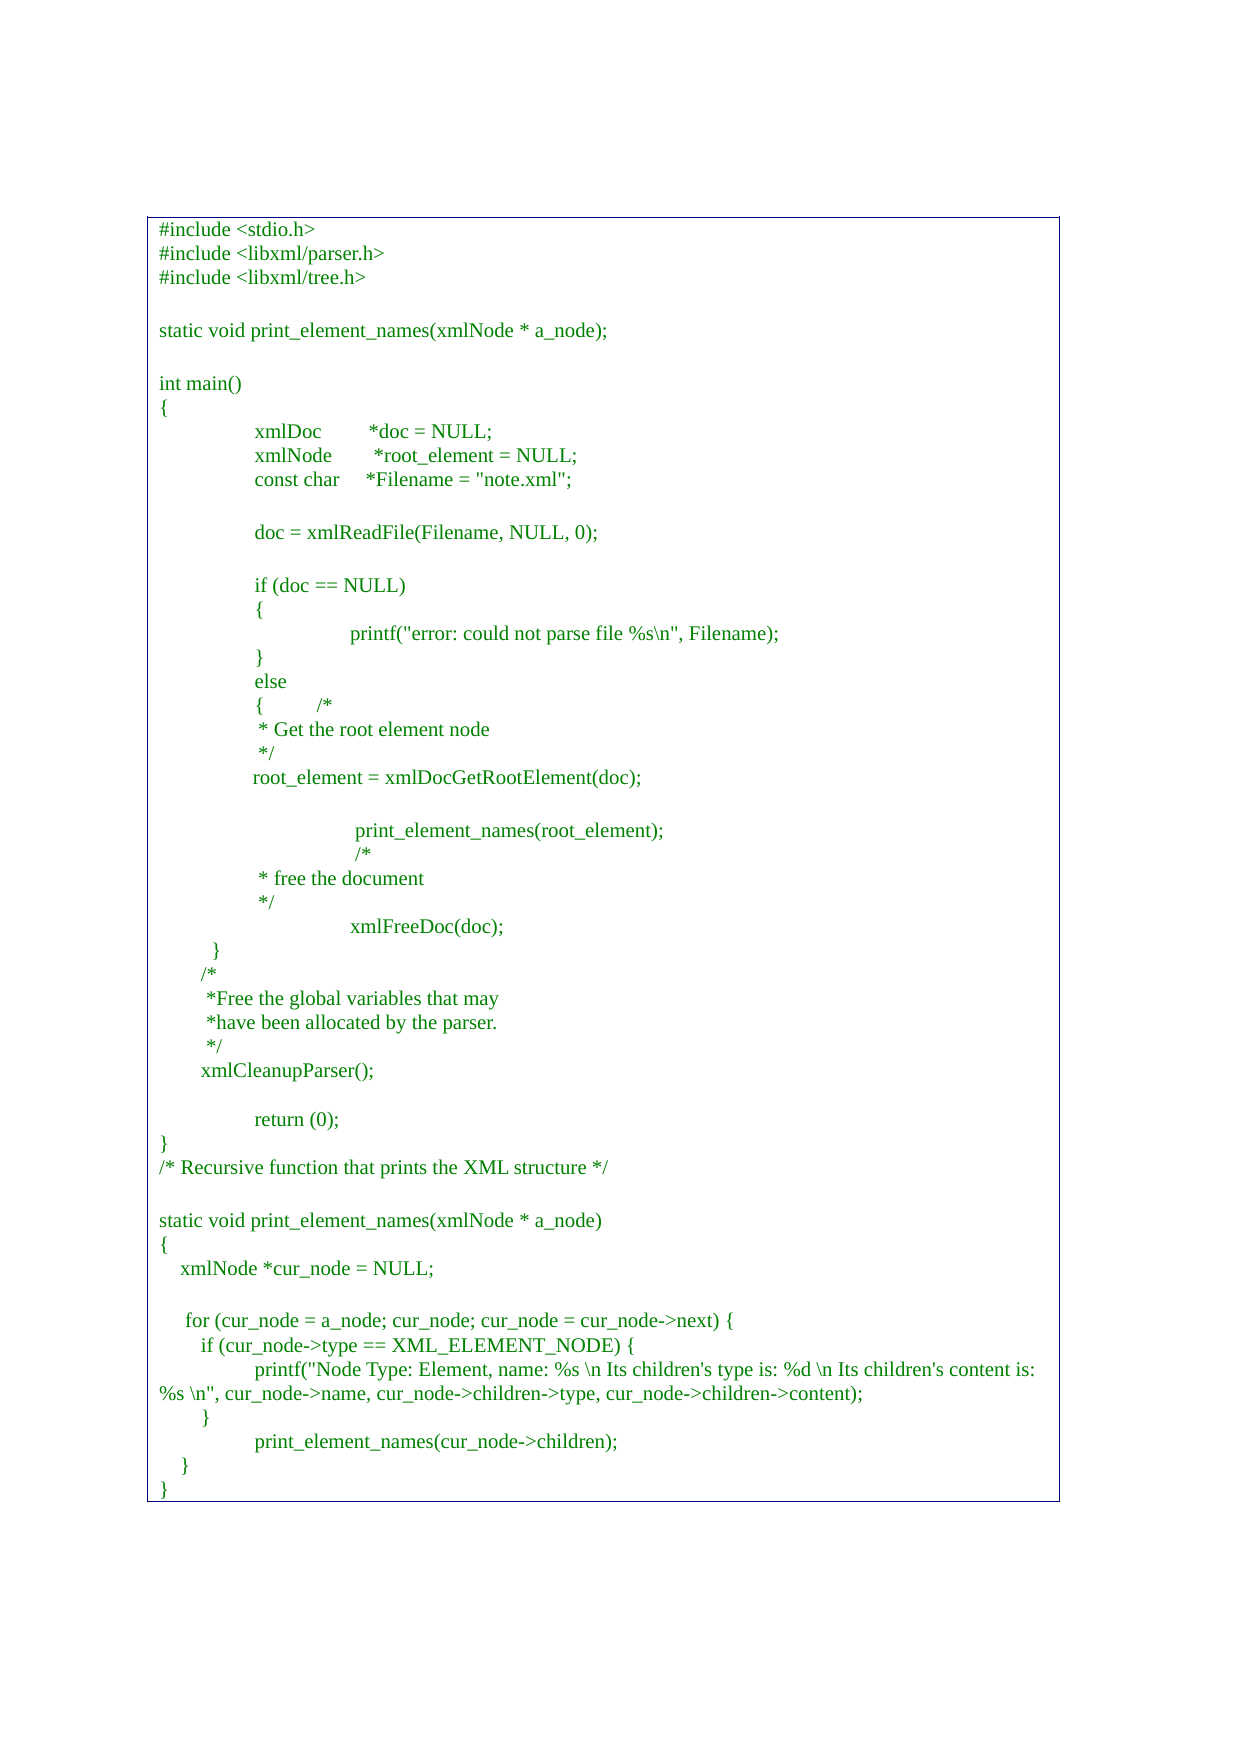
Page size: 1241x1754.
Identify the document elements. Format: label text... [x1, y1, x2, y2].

table_header #include <stdio.h> #include <libxml/parser.h> #include <libxml/tree.h> static void print_element_names(xmlNode * a_node); int main() { xmlDoc *doc = NULL; xmlNode *root_element = NULL; const char *Filename = "note.xml"; doc = xmlReadFile(Filename, NULL, 0); if (doc == NULL) { printf("error: could not parse file %s\n", Filename); } else { /* * Get the root element node */ root_element = xmlDocGetRootElement(doc); print_element_names(root_element); /* * free the document */ xmlFreeDoc(doc); } /* *Free the global variables that may *have been allocated by the parser. */ xmlCleanupParser(); return (0); } /* Recursive function that prints the XML structure */ static void print_element_names(xmlNode * a_node) { xmlNode *cur_node = NULL; for (cur_node = a_node; cur_node; cur_node = cur_node->next) { if (cur_node->type == XML_ELEMENT_NODE) { printf("Node Type: Element, name: %s \n Its children's type is: %d \n Its children's content is: %s \n", cur_node->name, cur_node->children->type, cur_node->children->content); } print_element_names(cur_node->children); } } [148, 218, 1059, 1501]
